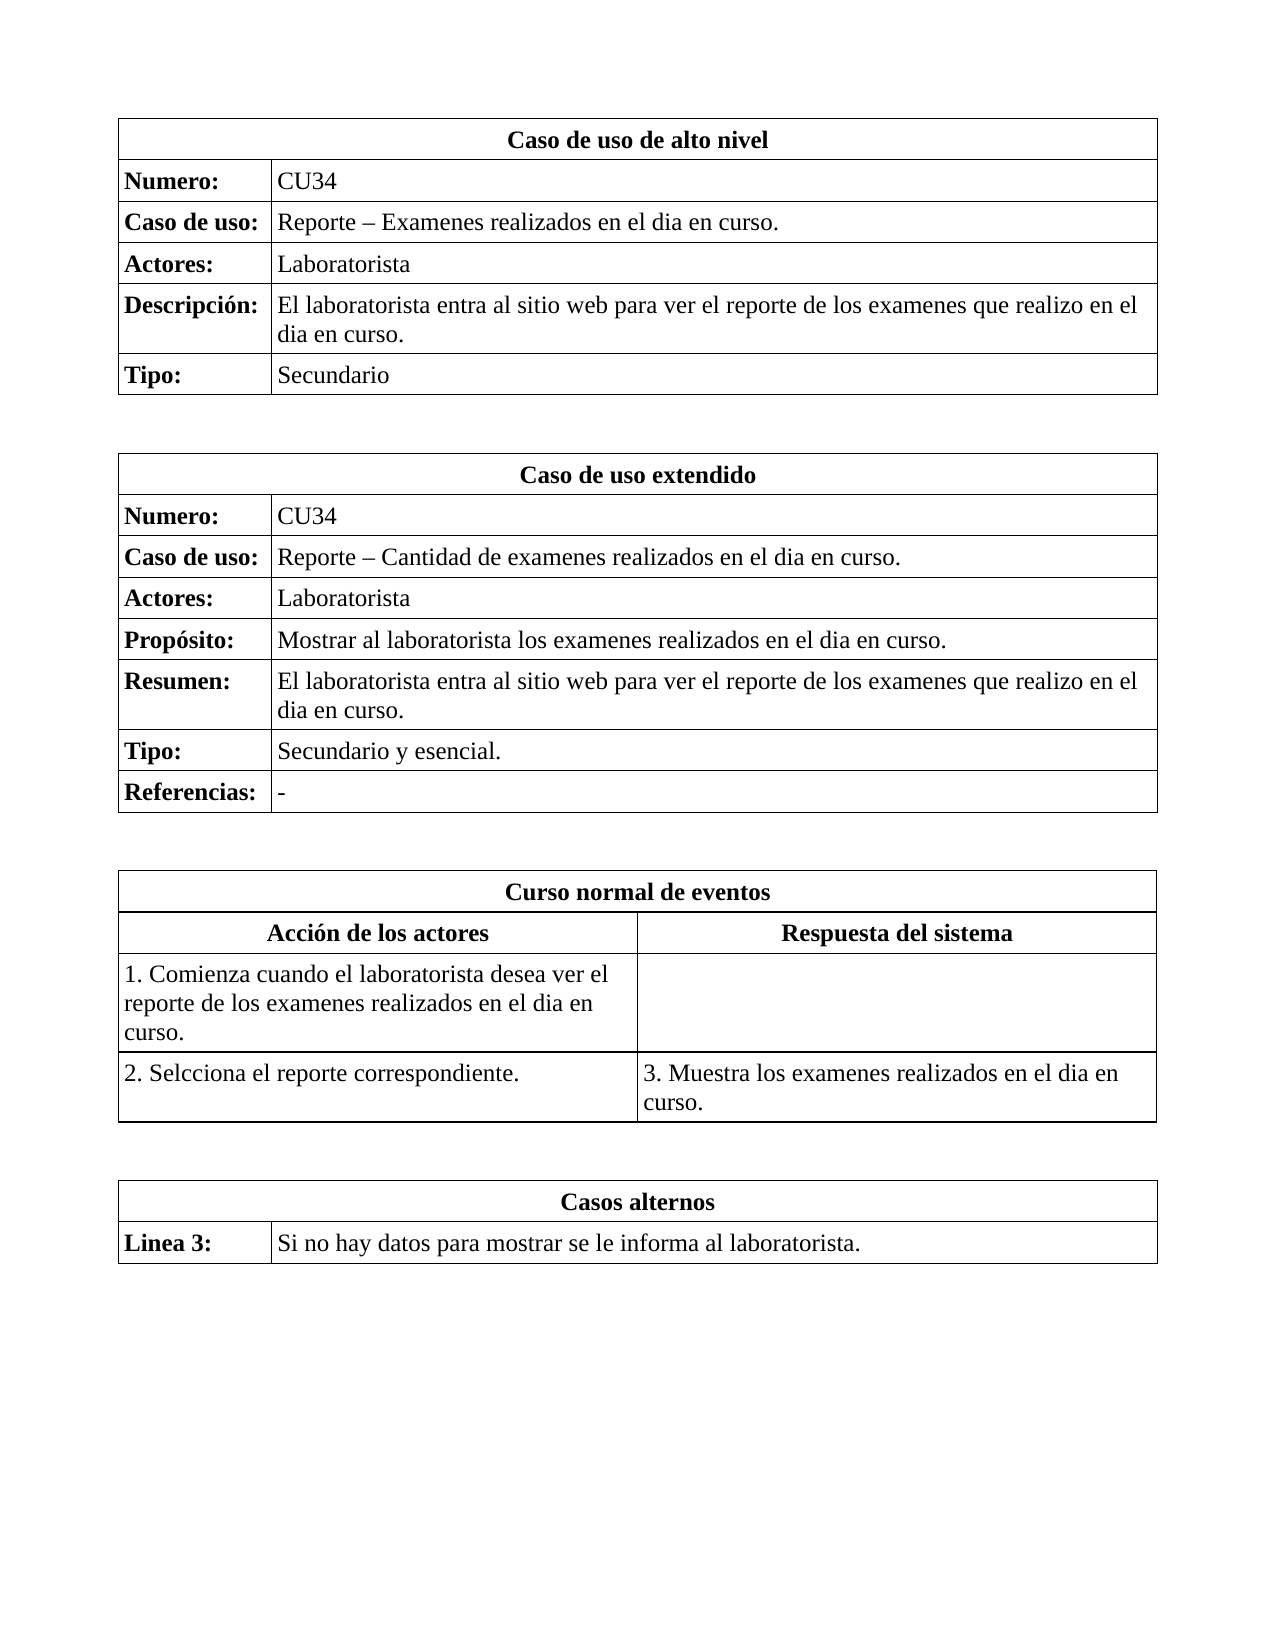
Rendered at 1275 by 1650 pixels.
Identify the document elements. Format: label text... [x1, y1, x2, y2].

table_cell Reporte – Cantidad de examenes realizados en el dia en curso. [272, 536, 1157, 577]
table_cell El laboratorista entra al sitio web para ver el reporte de los examenes que realizo en el dia en curso. [272, 660, 1157, 729]
table_cell Tipo: [119, 730, 271, 770]
table_cell Resumen: [119, 660, 271, 729]
table_cell Reporte – Examenes realizados en el dia en curso. [272, 202, 1157, 242]
table_header Caso de uso de alto nivel [119, 119, 1157, 159]
table_cell Numero: [119, 160, 271, 201]
table_cell Laboratorista [272, 243, 1157, 283]
table_cell Mostrar al laboratorista los examenes realizados en el dia en curso. [272, 619, 1157, 659]
table_header Casos alternos [119, 1181, 1157, 1221]
table_cell Actores: [119, 243, 271, 283]
table_cell Laboratorista [272, 578, 1157, 618]
table_cell 1. Comienza cuando el laboratorista desea ver el reporte de los examenes realizados en el dia en curso. [119, 954, 637, 1051]
table_cell El laboratorista entra al sitio web para ver el reporte de los examenes que realizo en el dia en curso. [272, 284, 1157, 353]
table_cell CU34 [272, 495, 1157, 535]
table_cell 2. Selcciona el reporte correspondiente. [119, 1053, 637, 1121]
table_cell Caso de uso: [119, 536, 271, 577]
table_cell Actores: [119, 578, 271, 618]
table_cell Secundario y esencial. [272, 730, 1157, 770]
table_cell [638, 954, 1156, 1051]
table_cell Numero: [119, 495, 271, 535]
table_cell CU34 [272, 160, 1157, 201]
table_cell 3. Muestra los examenes realizados en el dia en curso. [638, 1053, 1156, 1121]
table_cell - [272, 771, 1157, 812]
table_header Caso de uso extendido [119, 454, 1157, 494]
table_cell Referencias: [119, 771, 271, 812]
table_cell Linea 3: [119, 1222, 271, 1262]
table_cell Acción de los actores [119, 913, 637, 953]
table_header Curso normal de eventos [119, 871, 1156, 911]
table_cell Si no hay datos para mostrar se le informa al laboratorista. [272, 1222, 1157, 1262]
table_cell Respuesta del sistema [638, 913, 1156, 953]
table_cell Tipo: [119, 354, 271, 394]
table_cell Propósito: [119, 619, 271, 659]
table_cell Descripción: [119, 284, 271, 353]
table_cell Secundario [272, 354, 1157, 394]
table_cell Caso de uso: [119, 202, 271, 242]
